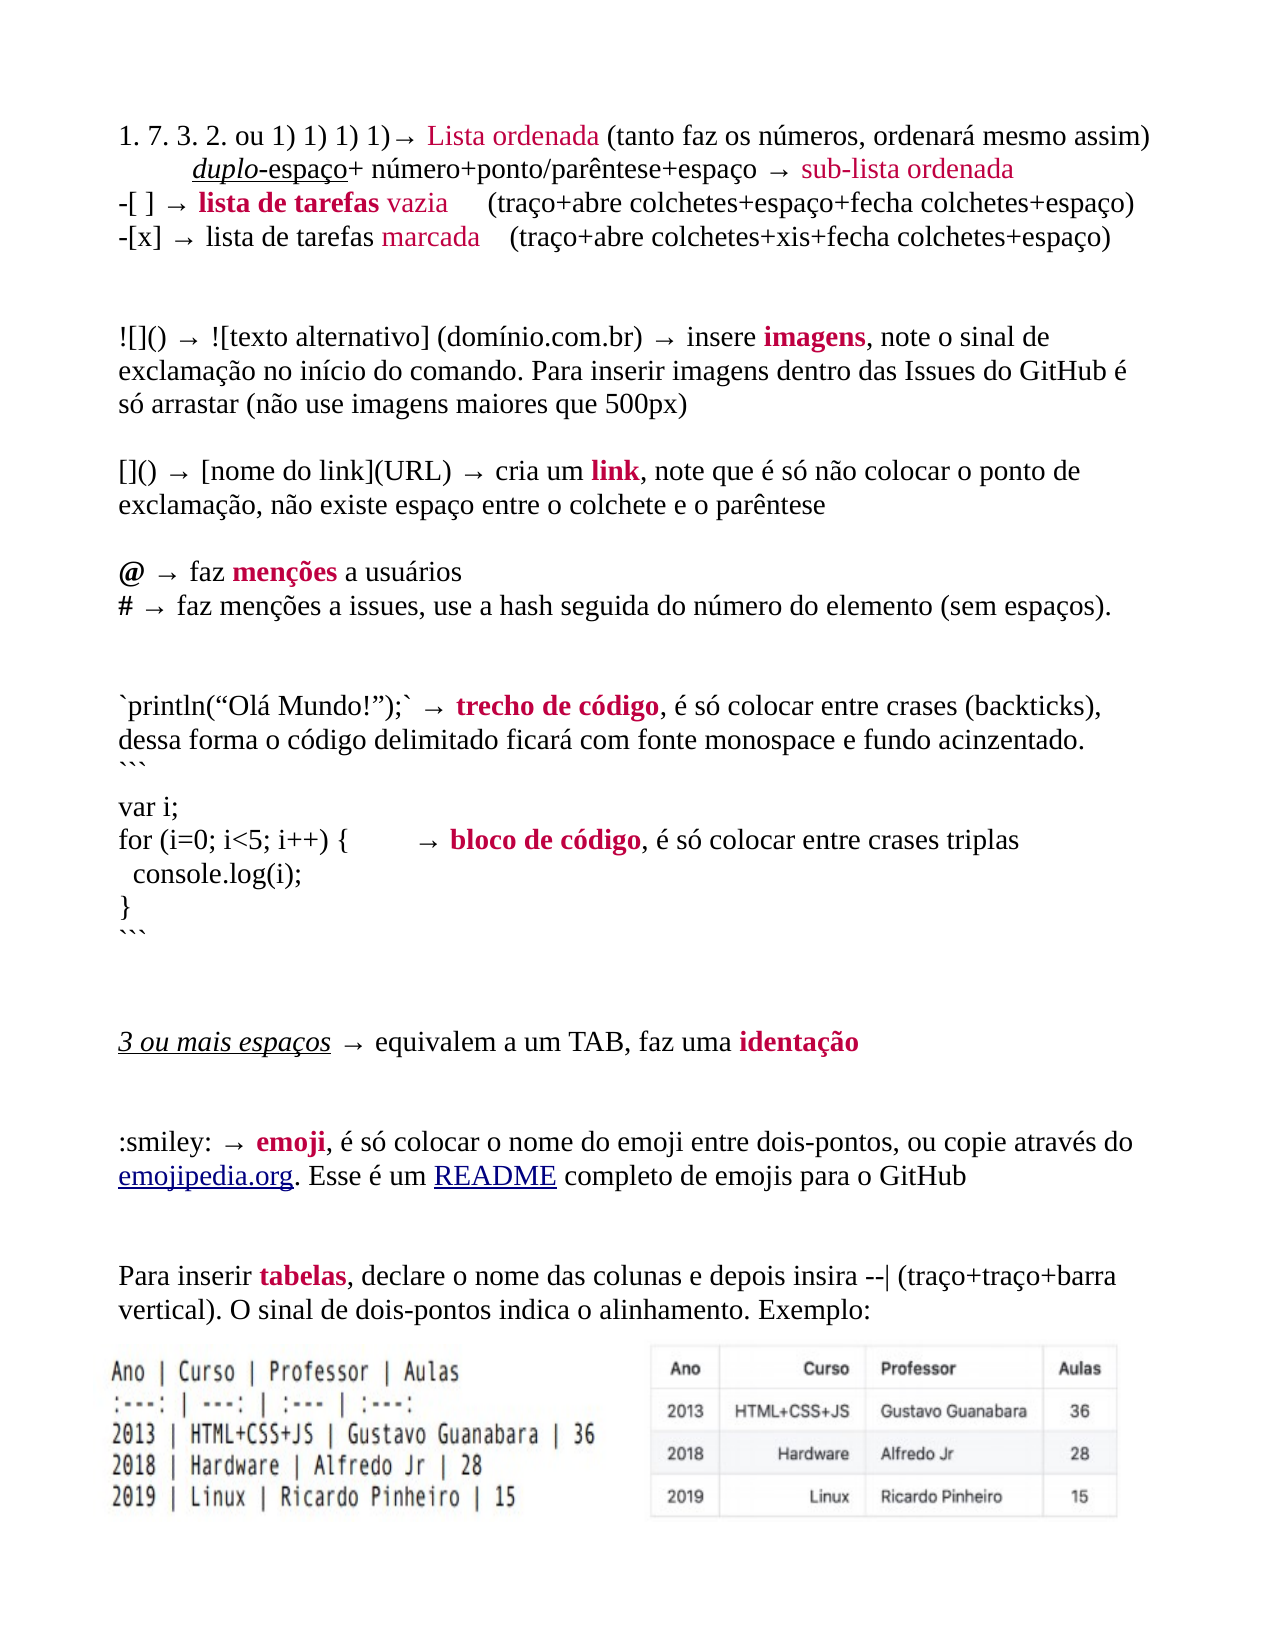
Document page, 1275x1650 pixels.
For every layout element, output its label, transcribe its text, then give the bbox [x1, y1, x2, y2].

text ``` [118, 923, 1157, 957]
text -[ ] → lista de tarefas vazia (traço+abre colchetes+espaço+fecha colchetes+espaço) [118, 185, 1157, 219]
text 3 ou mais espaços → equivalem a um TAB, faz uma identação [118, 1024, 1157, 1057]
text :smiley: → emoji, é só colocar o nome do emoji entre dois-pontos, ou copie através do emojipedia.org. Esse é um README completo de emojis para o GitHub [118, 1124, 1157, 1191]
text ![]() → ![texto alternativo] (domínio.com.br) → insere imagens, note o sinal de exclamação no início do comando. Para inserir imagens dentro das Issues do GitHub é só arrastar (não use imagens maiores que 500px) [118, 319, 1157, 420]
text console.log(i); [118, 856, 1157, 889]
text } [118, 889, 1157, 923]
text for (i=0; i<5; i++) { → bloco de código, é só colocar entre crases triplas [118, 822, 1157, 856]
picture [636, 1339, 1122, 1522]
text duplo-espaço+ número+ponto/parêntese+espaço → sub-lista ordenada [118, 152, 1157, 185]
text var i; [118, 789, 1157, 822]
text 1. 7. 3. 2. ou 1) 1) 1) 1)→ Lista ordenada (tanto faz os números, ordenará mesmo assim) [118, 118, 1186, 152]
text []() → [nome do link](URL) → cria um link, note que é só não colocar o ponto de exclamação, não existe espaço entre o colchete e o parêntese [118, 453, 1157, 521]
text ``` [118, 755, 1157, 789]
text # → faz menções a issues, use a hash seguida do número do elemento (sem espaços). [118, 588, 1157, 621]
text Para inserir tabelas, declare o nome das colunas e depois insira --| (traço+traço+barra vertical). O sinal de dois-pontos indica o alinhamento. Exemplo: [118, 1258, 1157, 1326]
picture [93, 1344, 614, 1522]
text -[x] → lista de tarefas marcada (traço+abre colchetes+xis+fecha colchetes+espaço) [118, 219, 1157, 252]
text @ → faz menções a usuários [118, 554, 1157, 588]
text `println(“Olá Mundo!”);` → trecho de código, é só colocar entre crases (backticks), dessa forma o código delimitado ficará com fonte monospace e fundo acinzentado. [118, 688, 1157, 755]
